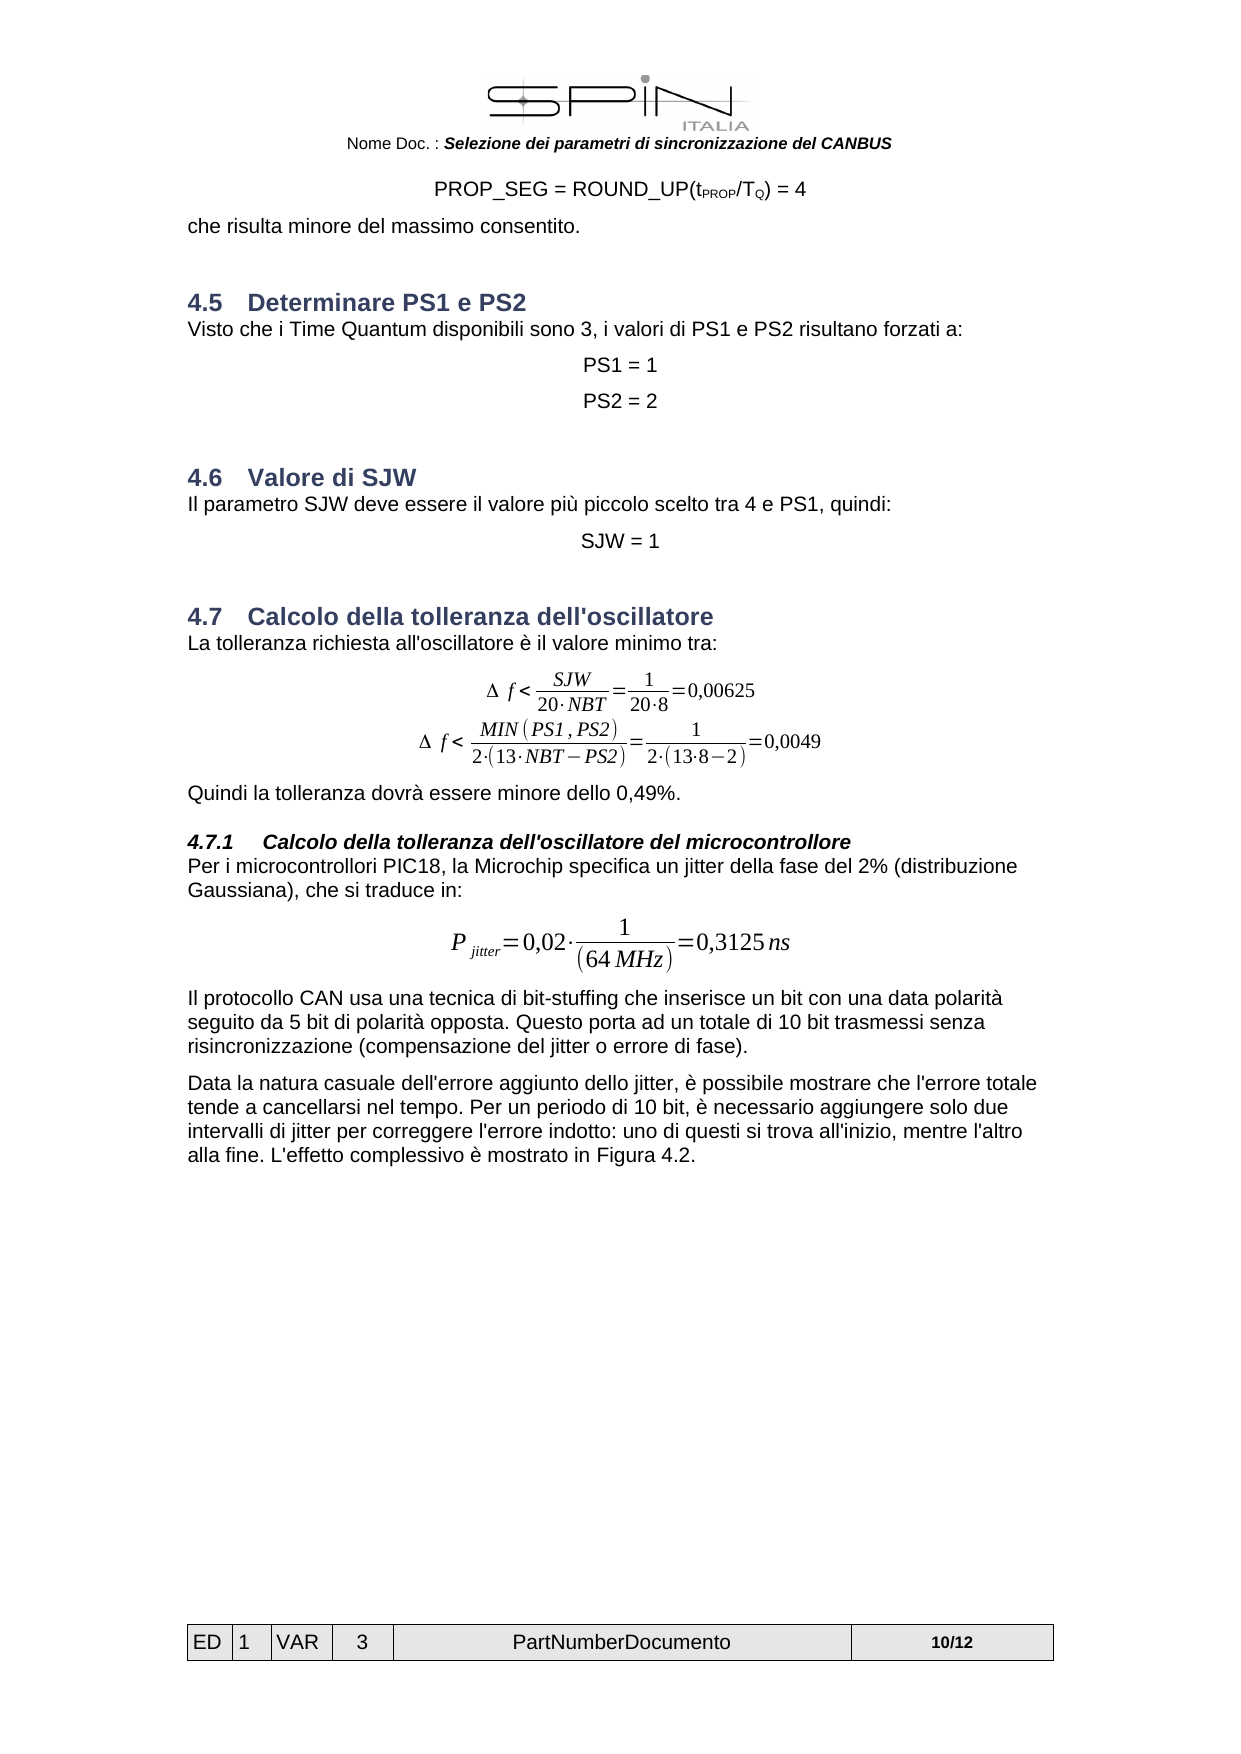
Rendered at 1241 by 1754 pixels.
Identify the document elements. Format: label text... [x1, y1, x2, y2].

text PS1 = 1 [187, 353, 1053, 377]
text PS2 = 2 [187, 389, 1053, 413]
text che risulta minore del massimo consentito. [187, 214, 1053, 238]
subtitle Calcolo della tolleranza dell'oscillatore [187, 602, 1053, 631]
text PROP_SEG = ROUND_UP(tPROP/TQ) = 4 [187, 177, 1053, 201]
text Per i microcontrollori PIC18, la Microchip specifica un jitter della fase del 2% (distribuzione Gaussiana), che si traduce in: [187, 853, 1053, 901]
text Data la natura casuale dell'errore aggiunto dello jitter, è possibile mostrare che l'errore totale tende a cancellarsi nel tempo. Per un periodo di 10 bit, è necessario aggiungere solo due intervalli di jitter per correggere l'errore indotto: uno di questi si trova all'inizio, mentre l'altro alla fine. L'effetto complessivo è mostrato in Figura 4.2. [187, 1071, 1053, 1166]
subtitle Valore di SJW [187, 463, 1053, 492]
subtitle Determinare PS1 e PS2 [187, 288, 1053, 316]
picture [487, 75, 753, 134]
subtitle Calcolo della tolleranza dell'oscillatore del microcontrollore [187, 829, 1053, 853]
text Visto che i Time Quantum disponibili sono 3, i valori di PS1 e PS2 risultano forzati a: [187, 316, 1053, 340]
text SJW = 1 [187, 528, 1053, 552]
text Il protocollo CAN usa una tecnica di bit-stuffing che inserisce un bit con una data polarità seguito da 5 bit di polarità opposta. Questo porta ad un totale di 10 bit trasmessi senza risincronizzazione (compensazione del jitter o errore di fase). [187, 986, 1053, 1058]
text Il parametro SJW deve essere il valore più piccolo scelto tra 4 e PS1, quindi: [187, 492, 1053, 516]
text Quindi la tolleranza dovrà essere minore dello 0,49%. [187, 781, 1053, 804]
text La tolleranza richiesta all'oscillatore è il valore minimo tra: [187, 631, 1053, 655]
